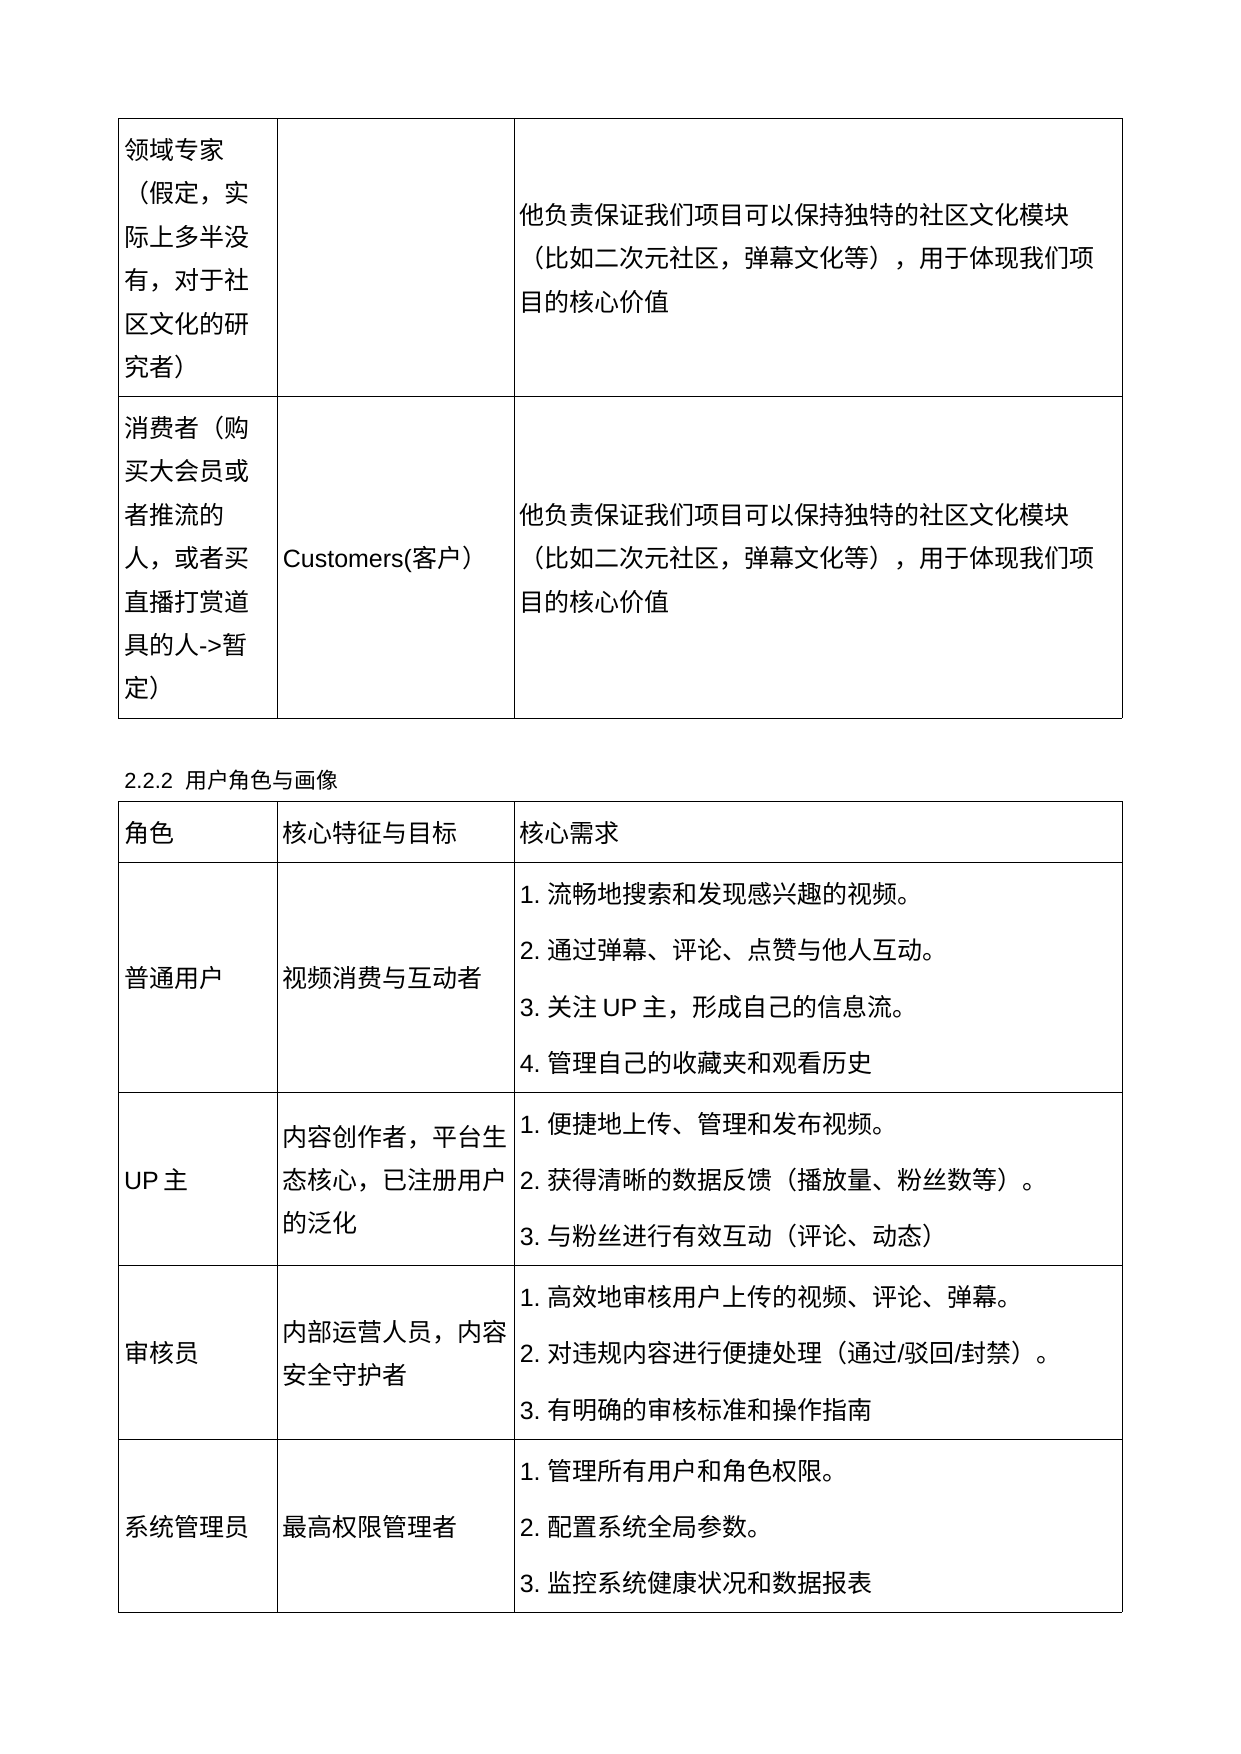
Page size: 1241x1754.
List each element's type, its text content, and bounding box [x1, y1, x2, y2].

subtitle 用户角色与画像 [118, 763, 1122, 795]
table_cell 领域专家（假定，实际上多半没有，对于社区文化的研究者） [119, 119, 277, 396]
table_cell [278, 119, 514, 396]
table_cell ­他负责保证我们项目可以保持独特的社区文化模块（比如二次元社区，弹幕文化等），用于体现我们项目的核心价值 [515, 119, 1122, 396]
table_cell 内容创作者，平台生态核心，已注册用户的泛化 [278, 1093, 514, 1265]
table_cell 内部运营人员，内容安全守护者 [278, 1266, 514, 1439]
table_cell 最高权限管理者 [278, 1440, 514, 1612]
table_cell 1. 便捷地上传、管理和发布视频。 2. 获得清晰的数据反馈（播放量、粉丝数等）。 3. 与粉丝进行有效互动（评论、动态） [515, 1093, 1122, 1265]
table_cell 视频消费与互动者 [278, 863, 514, 1092]
table_cell UP主 [119, 1093, 277, 1265]
table_cell 1. 管理所有用户和角色权限。 2. 配置系统全局参数。 3. 监控系统健康状况和数据报表 [515, 1440, 1122, 1612]
table_cell 审核员 [119, 1266, 277, 1439]
table_header 核心需求 [515, 802, 1122, 862]
table_cell 消费者（购买大会员或者推流的人，或者买直播打赏道具的人->暂定） [119, 397, 277, 717]
table_header 角色 [119, 802, 277, 862]
table_header 核心特征与目标 [278, 802, 514, 862]
table_cell 1. 高效地审核用户上传的视频、评论、弹幕。 2. 对违规内容进行便捷处理（通过/驳回/封禁）。 3. 有明确的审核标准和操作指南 [515, 1266, 1122, 1439]
table_cell 1. 流畅地搜索和发现感兴趣的视频。 2. 通过弹幕、评论、点赞与他人互动。 3. 关注UP主，形成自己的信息流。 4. 管理自己的收藏夹和观看历史 [515, 863, 1122, 1092]
table_cell 系统管理员 [119, 1440, 277, 1612]
table_cell 他负责保证我们项目可以保持独特的社区文化模块（比如二次元社区，弹幕文化等），用于体现我们项目的核心价值 [515, 397, 1122, 717]
table_cell Customers(客户） [278, 397, 514, 717]
table_cell 普通用户 [119, 863, 277, 1092]
